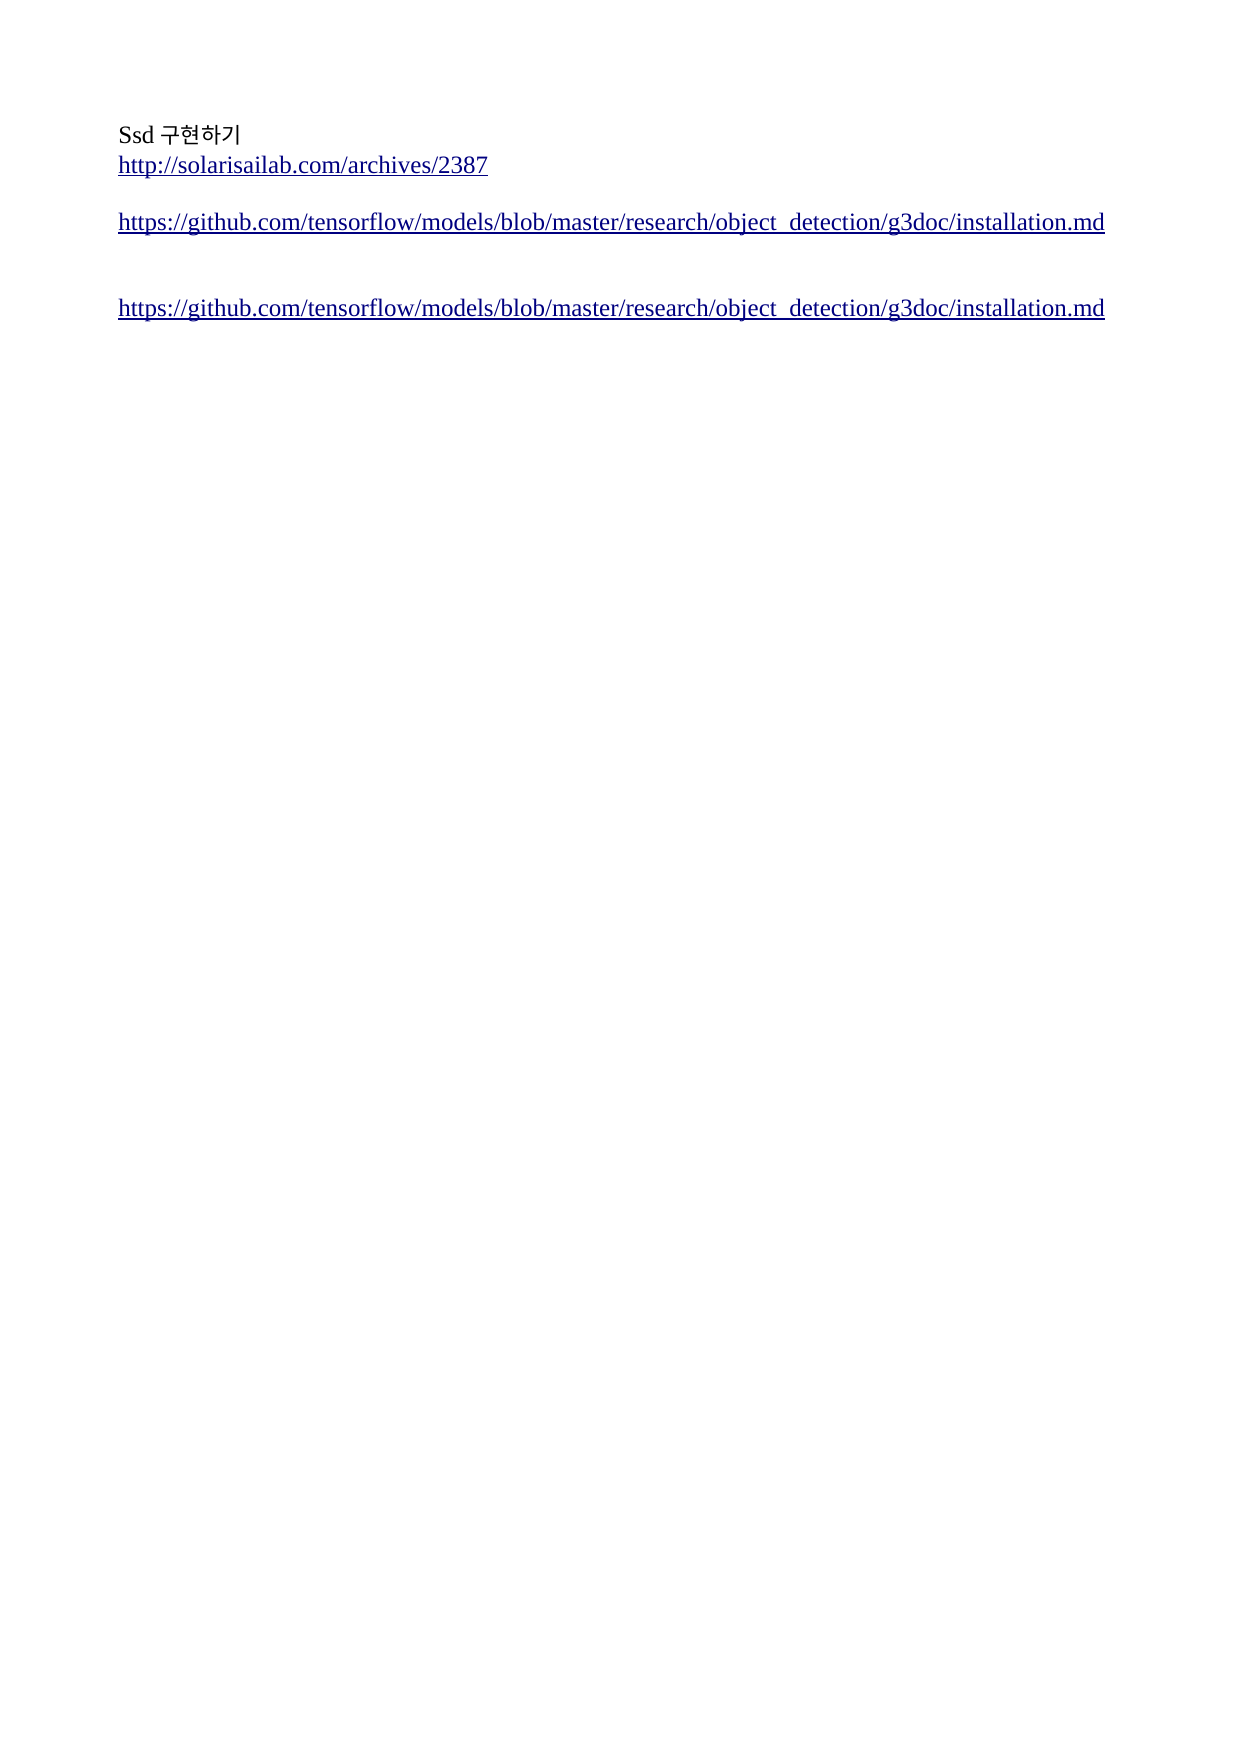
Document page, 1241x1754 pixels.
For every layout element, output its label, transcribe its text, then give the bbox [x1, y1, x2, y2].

text http://solarisailab.com/archives/2387 [118, 150, 1122, 178]
text Ssd 구현하기 [118, 118, 1122, 150]
text https://github.com/tensorflow/models/blob/master/research/object_detection/g3doc/installation.md [118, 207, 1122, 236]
text https://github.com/tensorflow/models/blob/master/research/object_detection/g3doc/installation.md [118, 293, 1122, 322]
